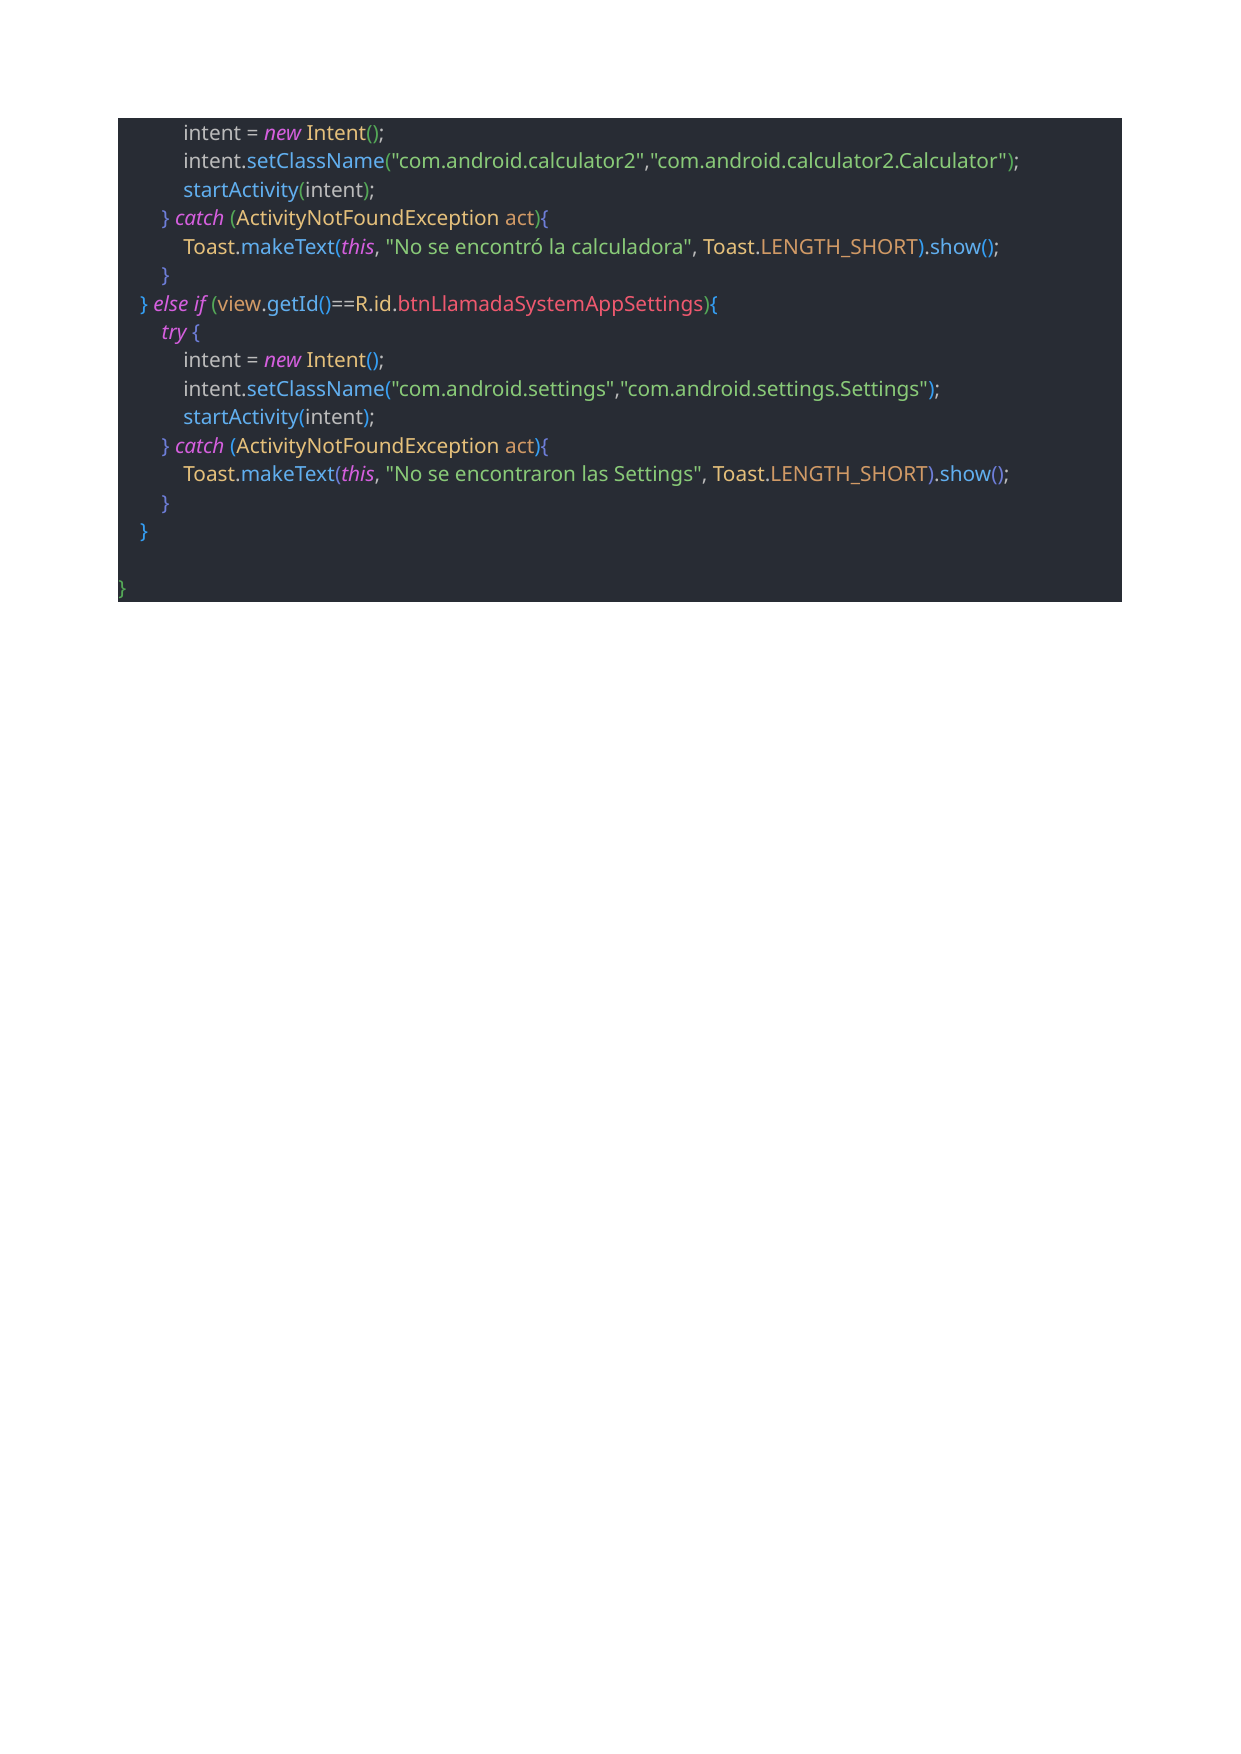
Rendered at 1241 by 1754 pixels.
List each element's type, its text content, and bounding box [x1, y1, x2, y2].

text intent = new Intent(); intent.setClassName("com.android.calculator2","com.android.calculator2.Calculator"); startActivity(intent); } catch (ActivityNotFoundException act){ Toast.makeText(this, "No se encontró la calculadora", Toast.LENGTH_SHORT).show(); } } else if (view.getId()==R.id.btnLlamadaSystemAppSettings){ try { intent = new Intent(); intent.setClassName("com.android.settings","com.android.settings.Settings"); startActivity(intent); } catch (ActivityNotFoundException act){ Toast.makeText(this, "No se encontraron las Settings", Toast.LENGTH_SHORT).show(); } } } [118, 118, 1122, 602]
